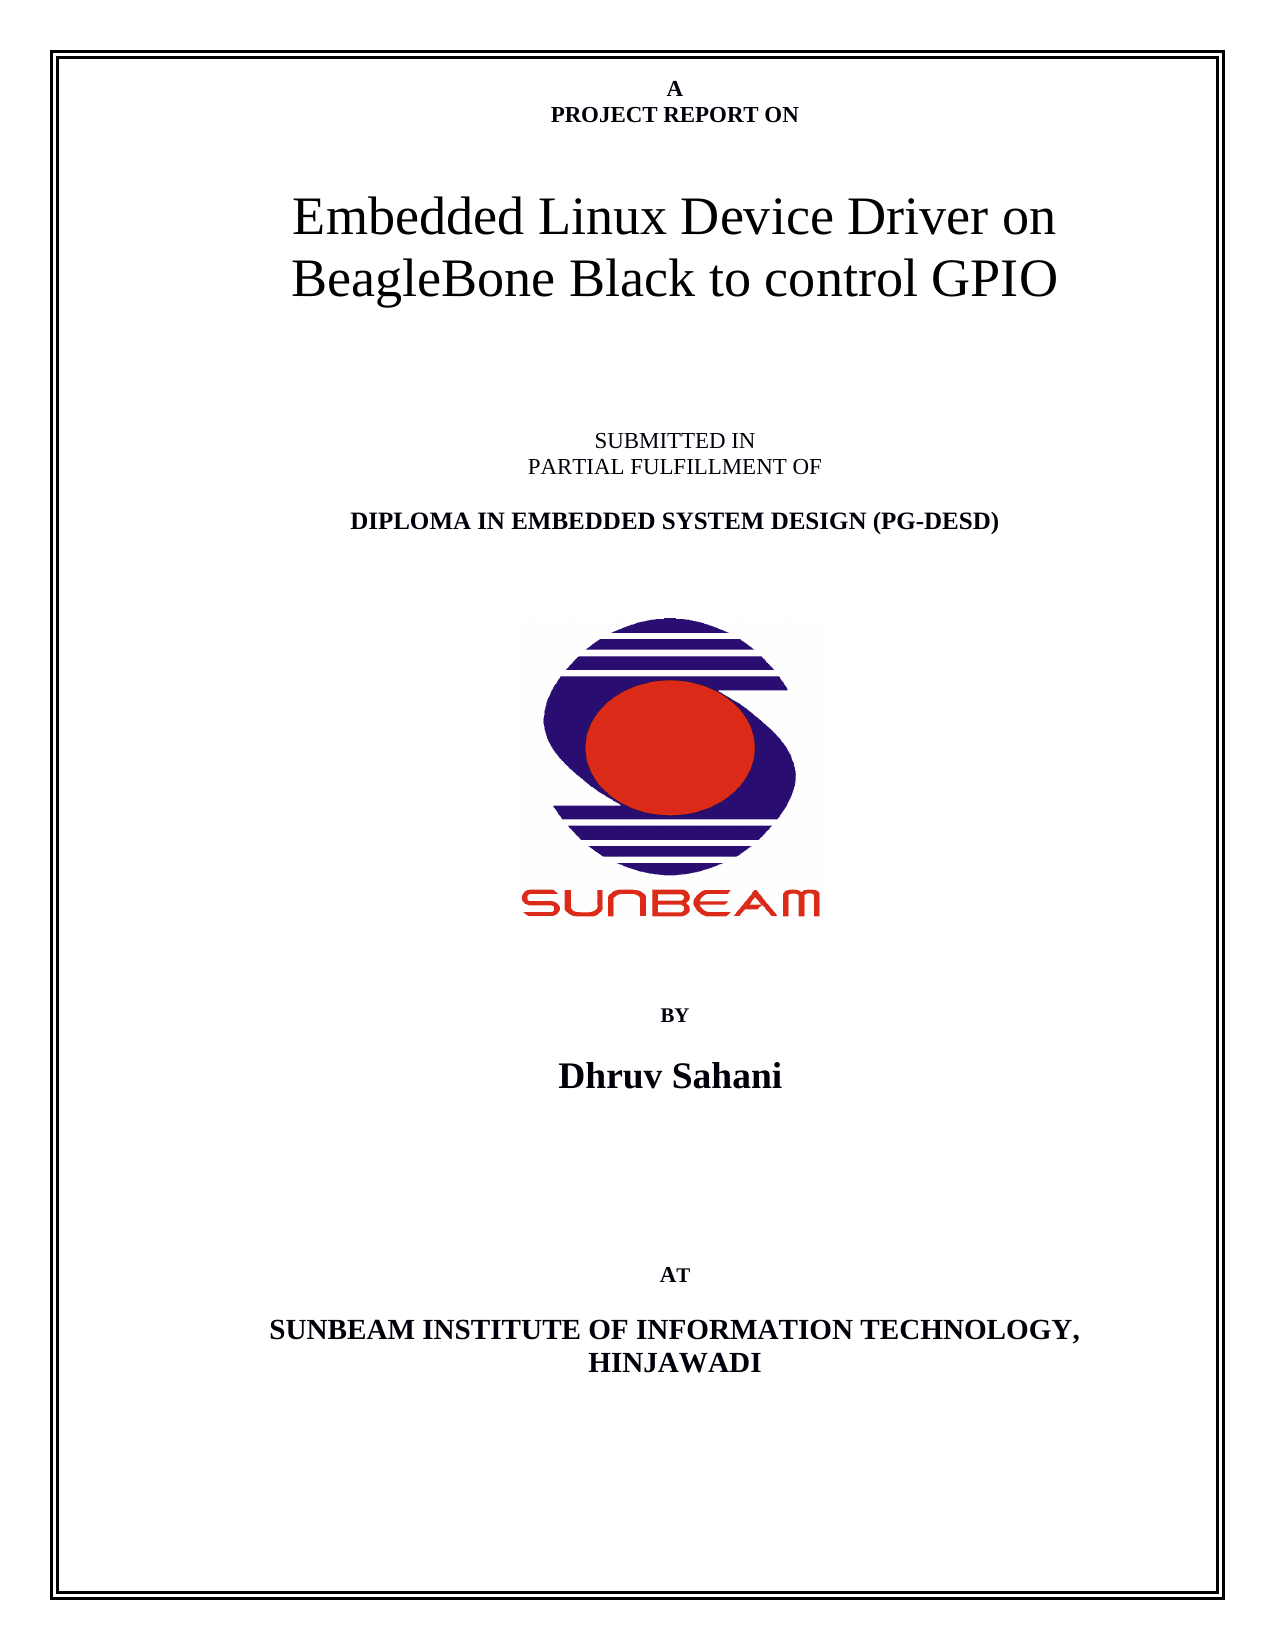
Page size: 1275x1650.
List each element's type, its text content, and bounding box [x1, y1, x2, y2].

table_cell [213, 371, 1136, 399]
table_cell [213, 591, 1136, 618]
table_cell AT SUNBEAM INSTITUTE OF INFORMATION TECHNOLOGY, HINJAWADI [213, 1261, 1136, 1379]
table_cell Embedded Linux Device Driver on BeagleBone Black to control GPIO [213, 184, 1136, 371]
table_cell [213, 1183, 1136, 1209]
table_cell [213, 1235, 1136, 1261]
table_cell [213, 128, 1136, 156]
table_cell [213, 1209, 1136, 1235]
table_cell [213, 399, 1136, 427]
table_cell [213, 156, 1136, 184]
table_cell SUBMITTED IN PARTIAL FULFILLMENT OF DIPLOMA IN EMBEDDED SYSTEM DESIGN (PG-DESD) [213, 427, 1136, 534]
table_cell [213, 563, 1136, 591]
table_cell [213, 1096, 1136, 1122]
table_cell [213, 919, 1136, 947]
table_cell [828, 619, 1136, 918]
table_cell [213, 947, 1136, 974]
table_cell [213, 1149, 1136, 1182]
table_cell [213, 1123, 1136, 1149]
table_cell BY Dhruv Sahani [213, 1003, 1136, 1096]
table_cell [213, 535, 1136, 562]
table_header A PROJECT REPORT ON [213, 75, 1136, 128]
table_cell [213, 975, 1136, 1003]
table_cell [213, 619, 521, 918]
